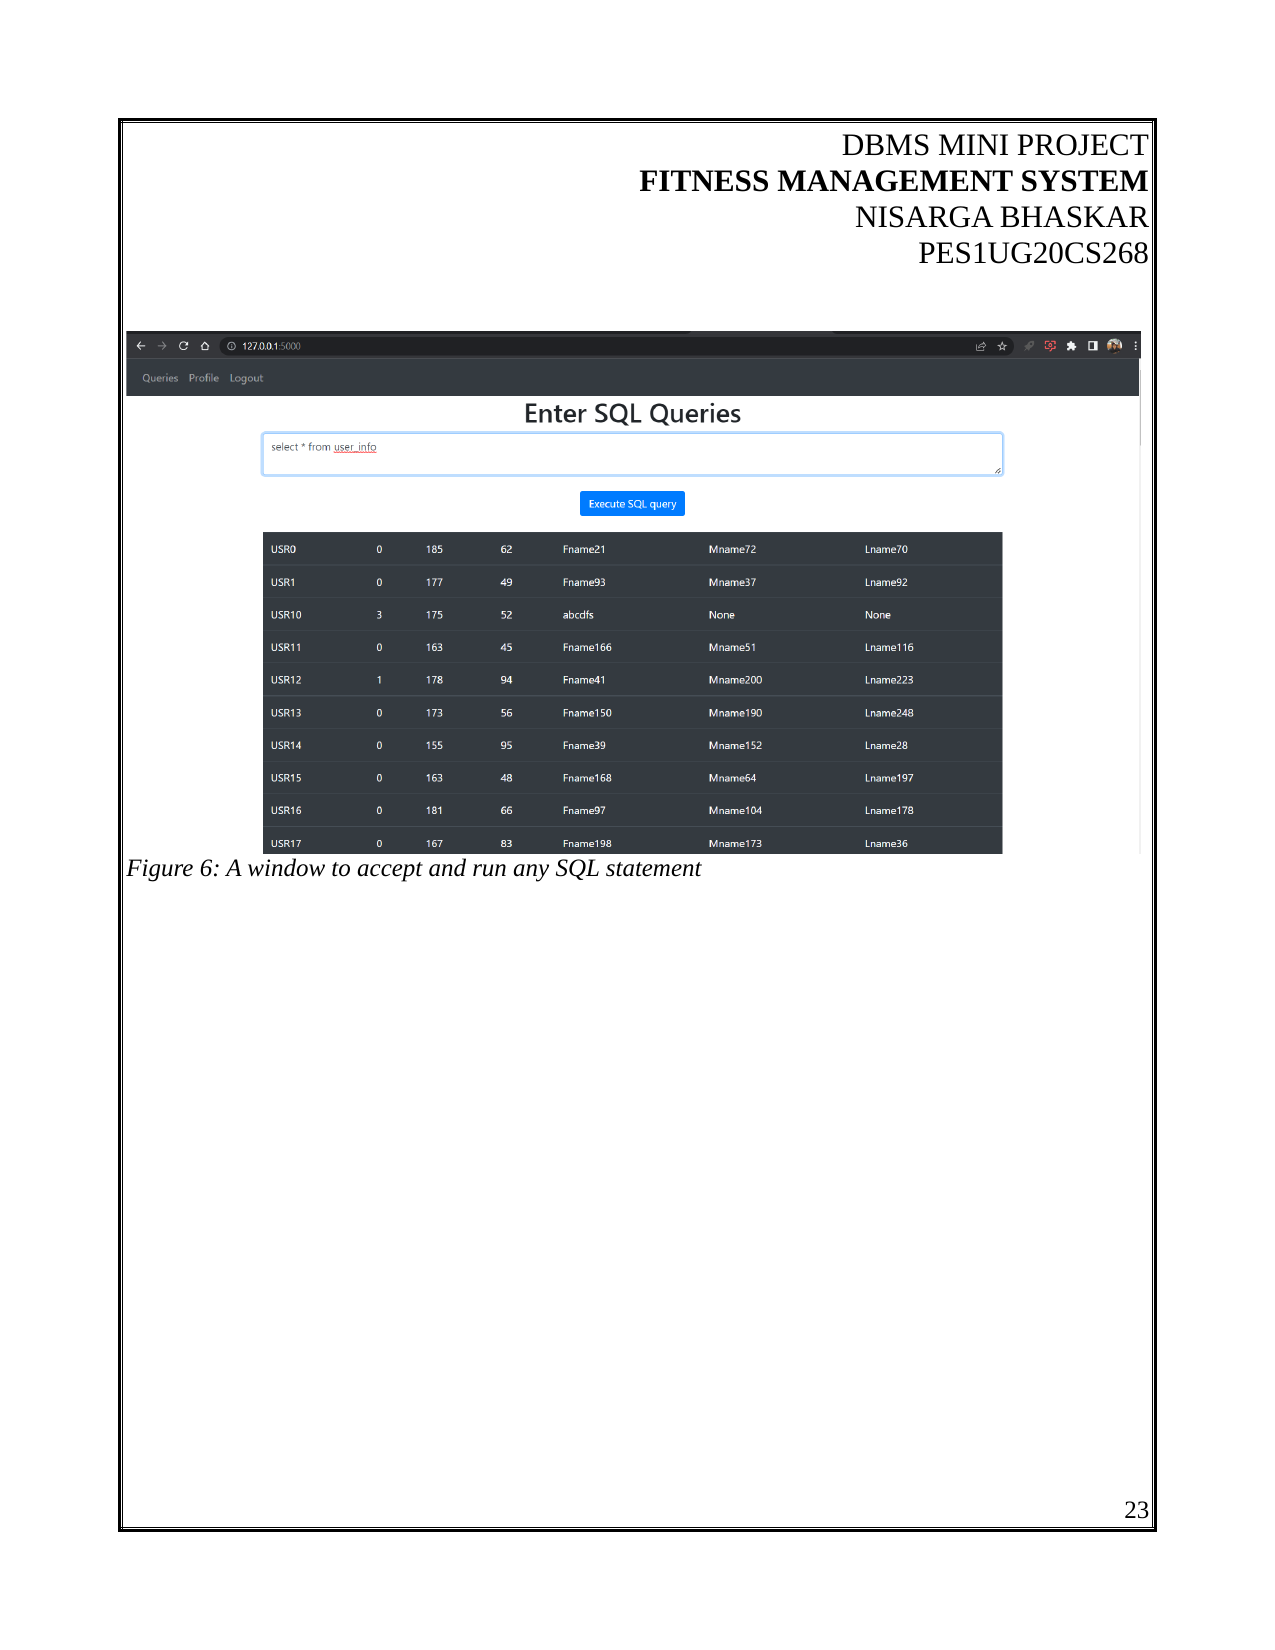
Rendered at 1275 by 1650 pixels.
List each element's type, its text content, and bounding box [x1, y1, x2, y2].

text Figure 6: A window to accept and run any SQL statement [126, 854, 1141, 882]
picture [126, 331, 1141, 854]
